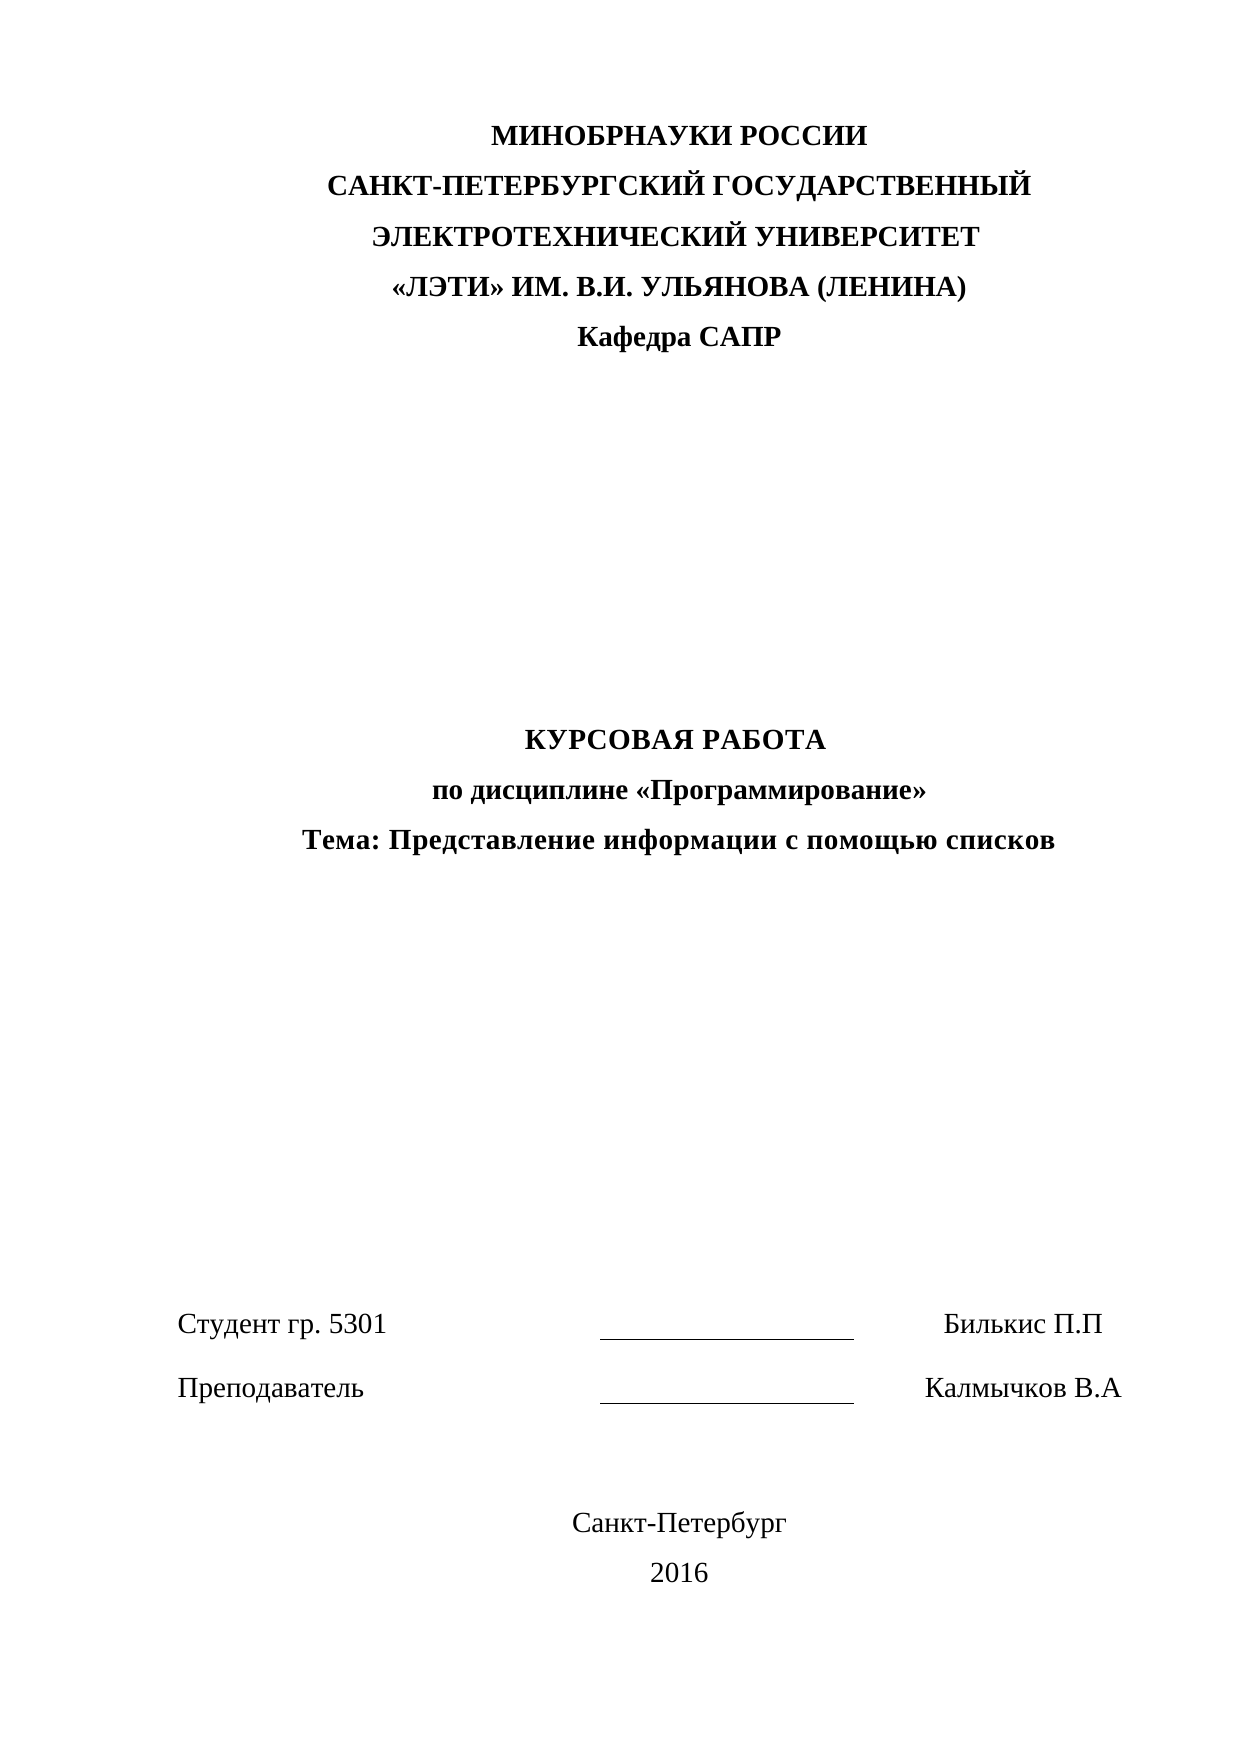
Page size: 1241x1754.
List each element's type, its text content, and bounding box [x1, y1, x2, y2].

table_cell [600, 1340, 854, 1403]
text по дисциплине «Программирование» [177, 772, 1181, 806]
text Кафедра САПР [177, 319, 1181, 353]
text Санкт-Петербург [177, 1505, 1181, 1538]
table_header [600, 1275, 854, 1339]
table_cell Калмычков В.А [854, 1339, 1192, 1403]
text «ЛЭТИ» им. В.И. Ульянова (Ленина) [177, 269, 1181, 303]
table_cell Преподаватель [166, 1339, 600, 1403]
text Тема: Представление информации с помощью списков [177, 822, 1181, 856]
table_header Студент гр. 5301 [166, 1275, 600, 1339]
text 2016 [177, 1555, 1181, 1589]
text электротехнический университет [177, 219, 1181, 252]
text Курсовая РАБОТА [177, 722, 1181, 755]
text МИНОБРНАУКИ РОССИИ [177, 118, 1181, 152]
table_header Билькис П.П [854, 1275, 1192, 1339]
text Санкт-Петербургский государственный [177, 168, 1181, 202]
